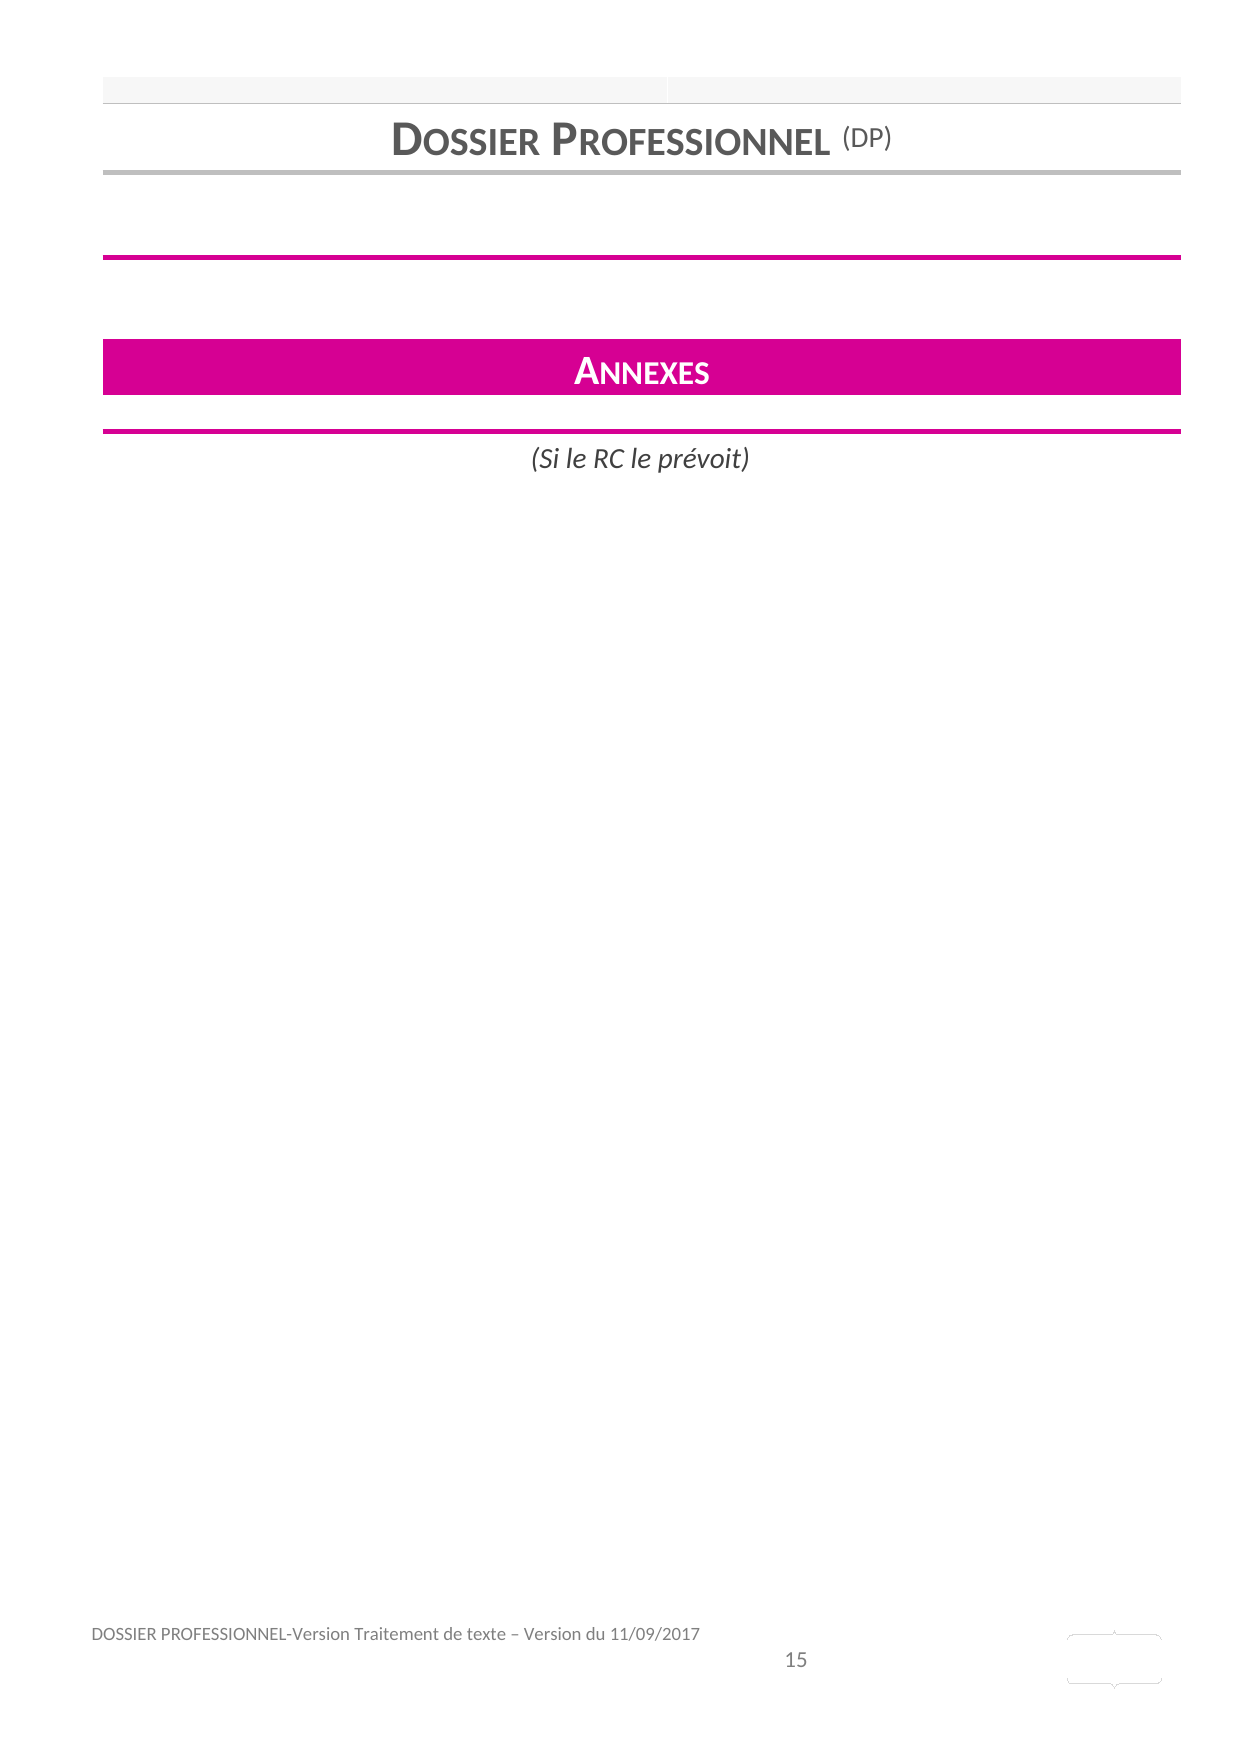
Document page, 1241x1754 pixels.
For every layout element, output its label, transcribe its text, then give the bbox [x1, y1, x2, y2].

table_cell (Si le RC le prévoit) [103, 434, 1181, 512]
table_header Annexes [103, 339, 1181, 395]
table_cell [103, 395, 1181, 429]
